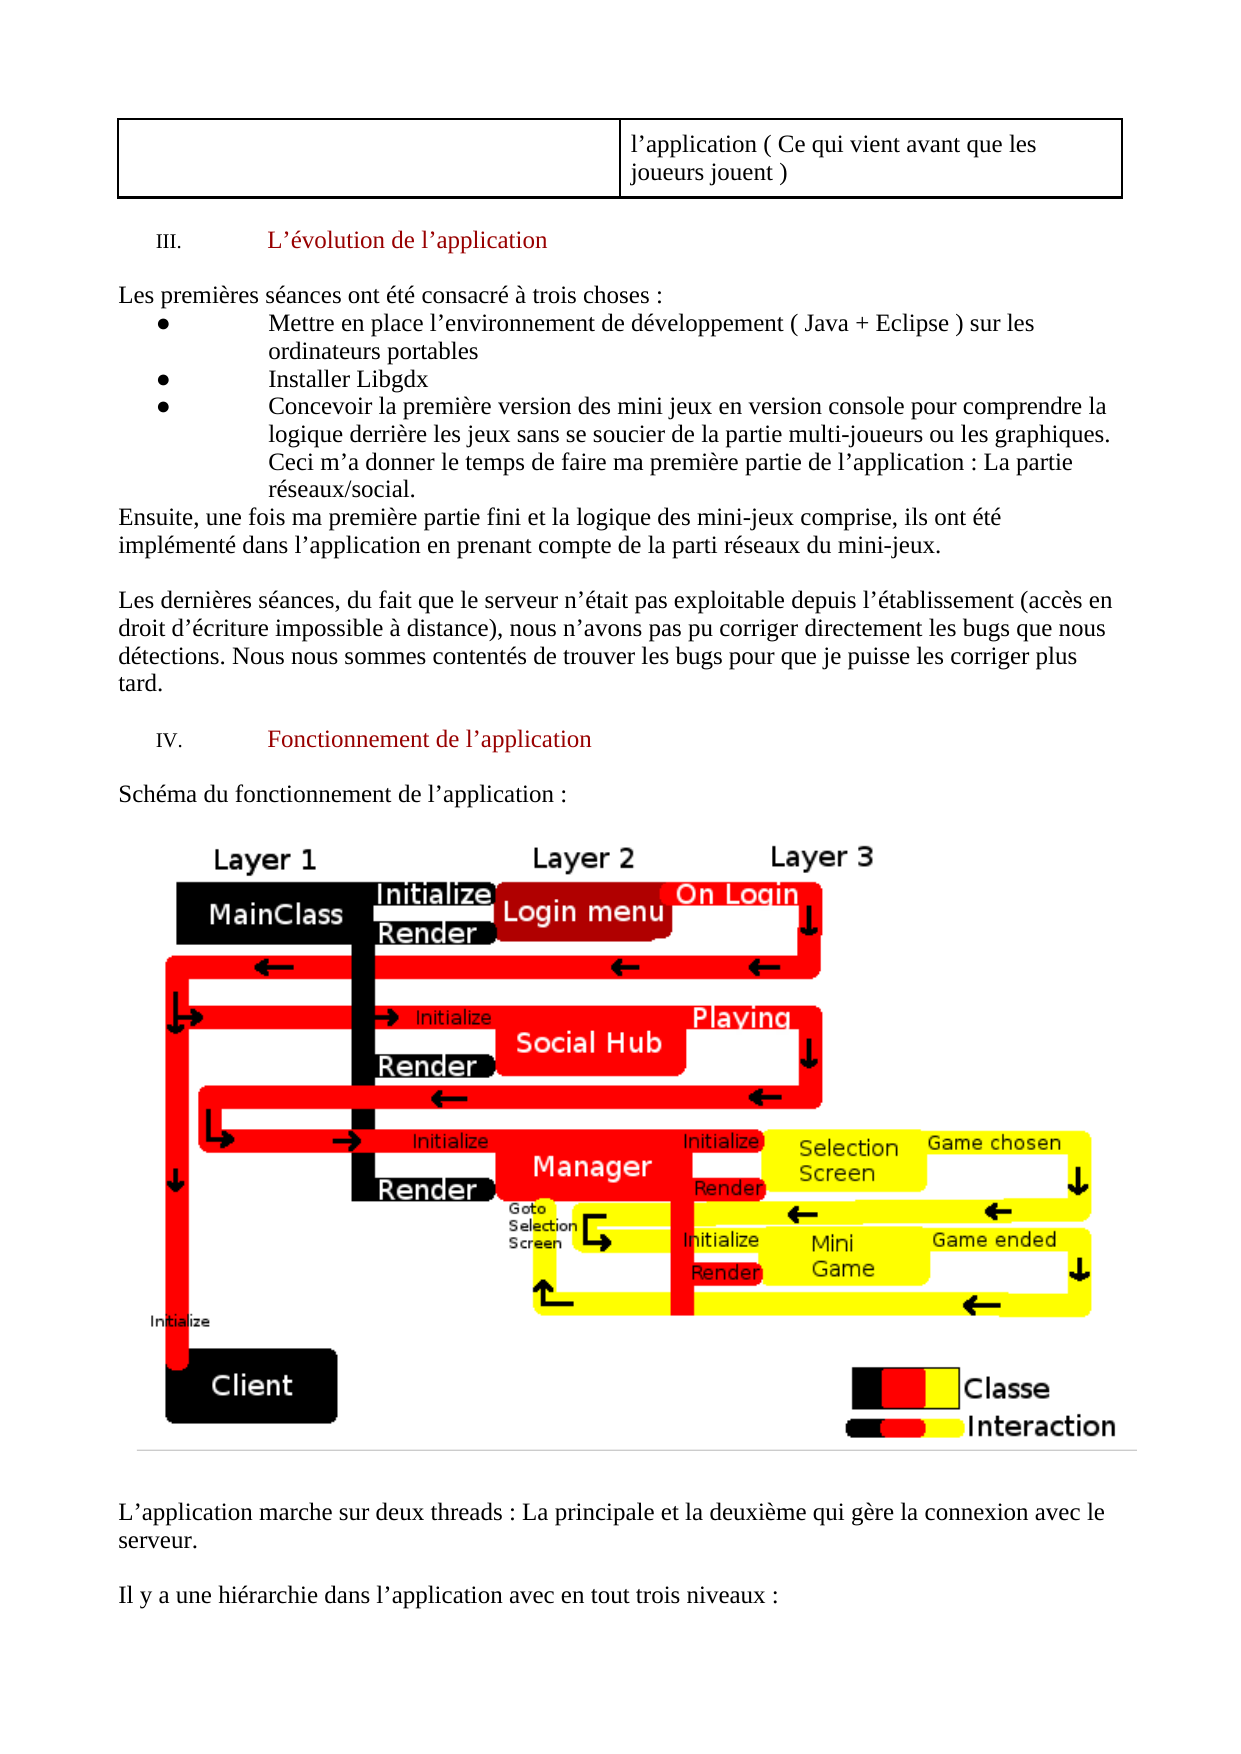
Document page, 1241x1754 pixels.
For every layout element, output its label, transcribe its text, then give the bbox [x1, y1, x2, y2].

text Ensuite, une fois ma première partie fini et la logique des mini-jeux comprise, ils ont été implémenté dans l’application en prenant compte de la parti réseaux du mini-jeux. [118, 503, 1122, 559]
text Schéma du fonctionnement de l’application : [118, 780, 1122, 808]
list Concevoir la première version des mini jeux en version console pour comprendre la logique derrière les jeux sans se soucier de la partie multi-joueurs ou les graphiques. Ceci m’a donner le temps de faire ma première partie de l’application : La partie réseaux/social. [156, 392, 1122, 503]
list Fonctionnement de l’application [156, 725, 1122, 753]
text Les premières séances ont été consacré à trois choses : [118, 282, 1122, 309]
picture [136, 826, 1137, 1452]
list L’évolution de l’application [156, 226, 1122, 254]
table_cell [119, 120, 619, 196]
table_cell l’application ( Ce qui vient avant que les joueurs jouent ) [621, 120, 1121, 196]
list Installer Libgdx [156, 365, 1122, 392]
text Les dernières séances, du fait que le serveur n’était pas exploitable depuis l’établissement (accès en droit d’écriture impossible à distance), nous n’avons pas pu corriger directement les bugs que nous détections. Nous nous sommes contentés de trouver les bugs pour que je puisse les corriger plus tard. [118, 586, 1122, 697]
text L’application marche sur deux threads : La principale et la deuxième qui gère la connexion avec le serveur. [118, 1498, 1122, 1554]
list Mettre en place l’environnement de développement ( Java + Eclipse ) sur les ordinateurs portables [156, 309, 1122, 365]
text Il y a une hiérarchie dans l’application avec en tout trois niveaux : [118, 1581, 1122, 1609]
